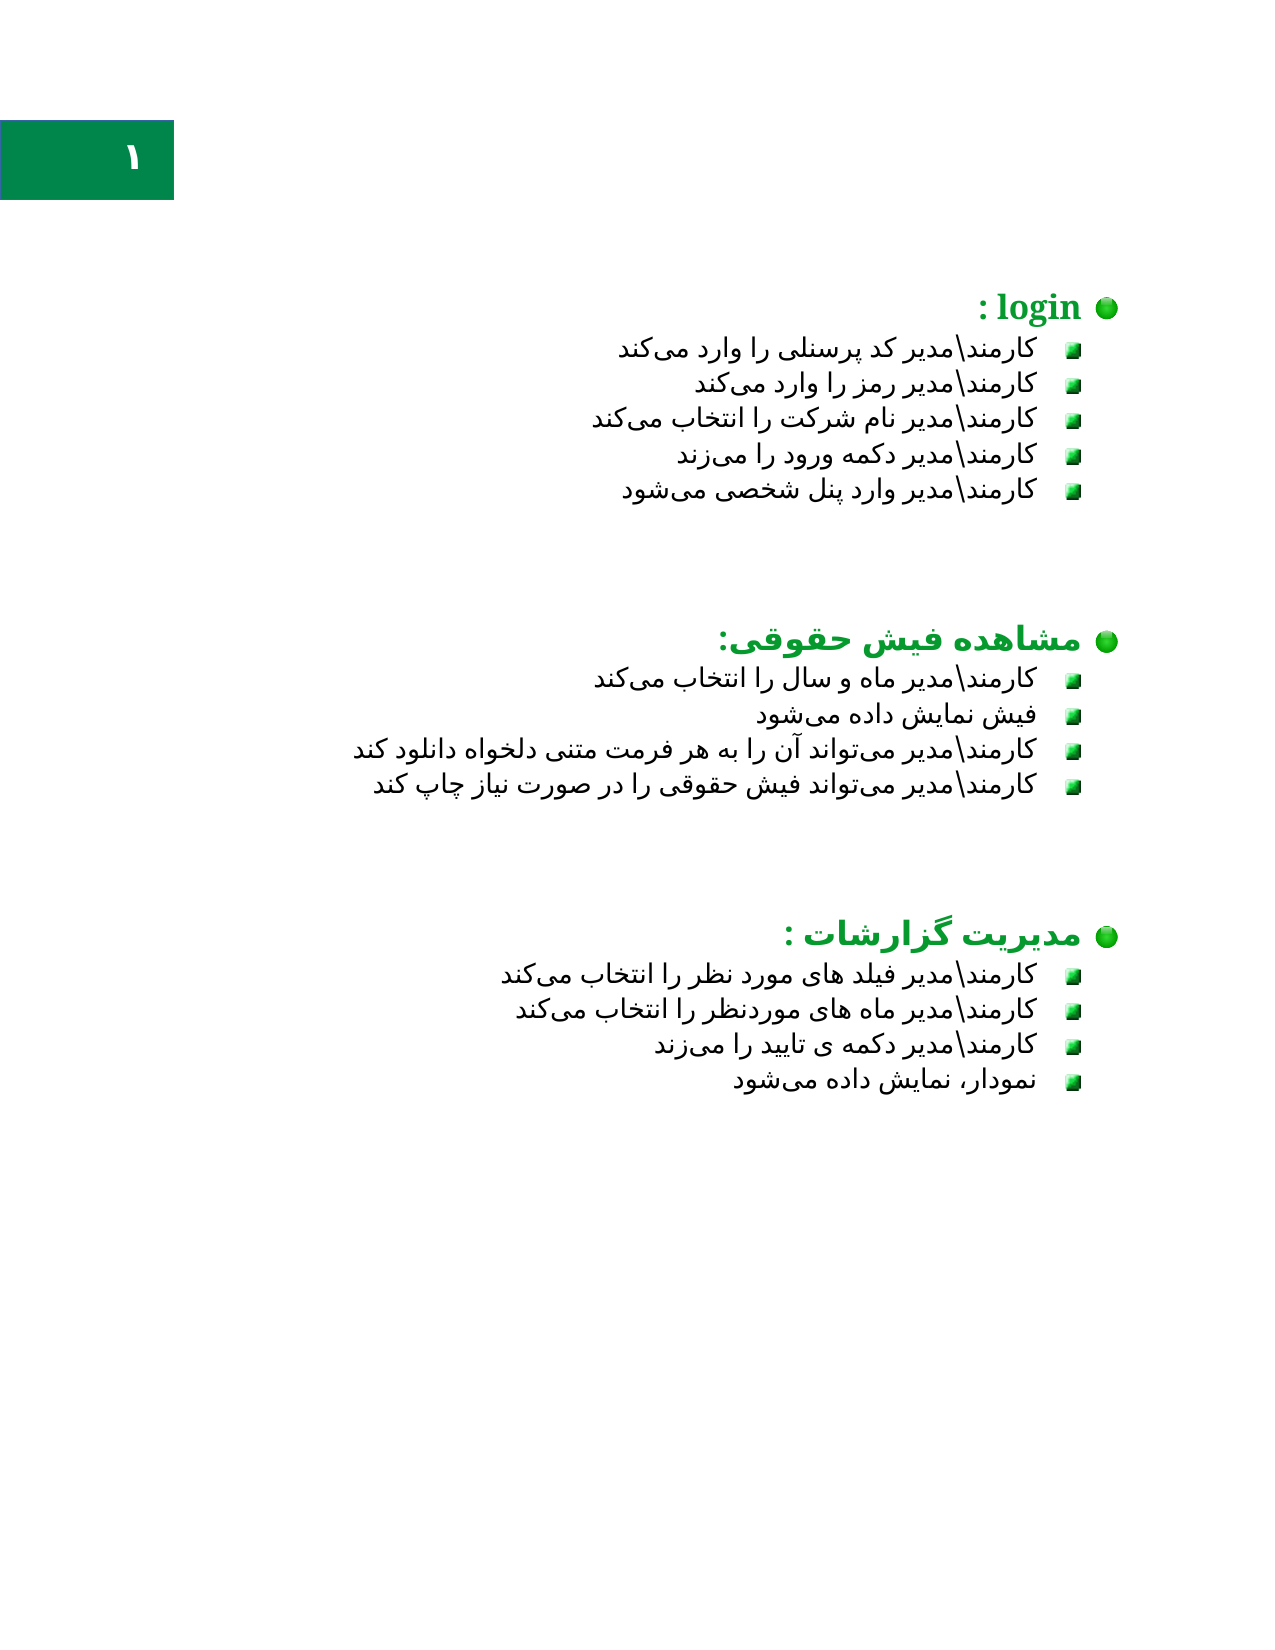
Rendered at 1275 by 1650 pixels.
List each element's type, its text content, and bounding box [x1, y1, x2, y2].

picture [1065, 779, 1081, 795]
picture [1065, 448, 1081, 465]
picture [1065, 708, 1081, 725]
list کارمند\مدیر ماه های موردنظر را انتخاب می‌کند [118, 994, 1082, 1029]
list کارمند\مدیر رمز را وار‌د می‌کند [118, 368, 1082, 403]
list کارمند\مدیر می‌تواند فیش حقوقی را در صورت نیاز چاپ کند [118, 769, 1082, 805]
list کارمند\مدیر دکمه ورود را می‌زند [118, 439, 1082, 474]
list مشاهده فیش حقوقی: [118, 620, 1119, 663]
list فیش نمایش داده می‌شود [118, 699, 1082, 734]
list login : [118, 284, 1119, 333]
picture [1065, 1039, 1081, 1055]
list کارمند\مدیر فیلد های مورد نظر را انتخاب می‌کند [118, 959, 1082, 994]
list کارمند\مدیر نام شرکت را انتخاب می‌کند [118, 403, 1082, 439]
picture [1065, 1074, 1081, 1091]
picture [1065, 1003, 1081, 1020]
picture [1065, 342, 1081, 359]
list کارمند\مدیر می‌تواند آن را به هر فرمت متنی دلخواه دانلود کند [118, 734, 1082, 769]
picture [1065, 413, 1081, 429]
picture [1065, 483, 1081, 500]
picture [1065, 673, 1081, 689]
list مدیریت گزارشات : [118, 915, 1119, 959]
list کارمند\مدیر کد پرسنلی را وارد می‌کند [118, 333, 1082, 368]
picture [1065, 968, 1081, 985]
list کارمند\مدیر ماه و سال را انتخاب می‌کند [118, 663, 1082, 699]
list نمودار، نمایش داده می‌شود [118, 1065, 1082, 1100]
list کارمند\مدیر وار‌د‌ پنل شخصی می‌شود [118, 474, 1082, 509]
picture [1065, 743, 1081, 760]
list کارمند\مدیر دکمه ی تایید را می‌زند [118, 1029, 1082, 1065]
picture [1065, 378, 1081, 394]
